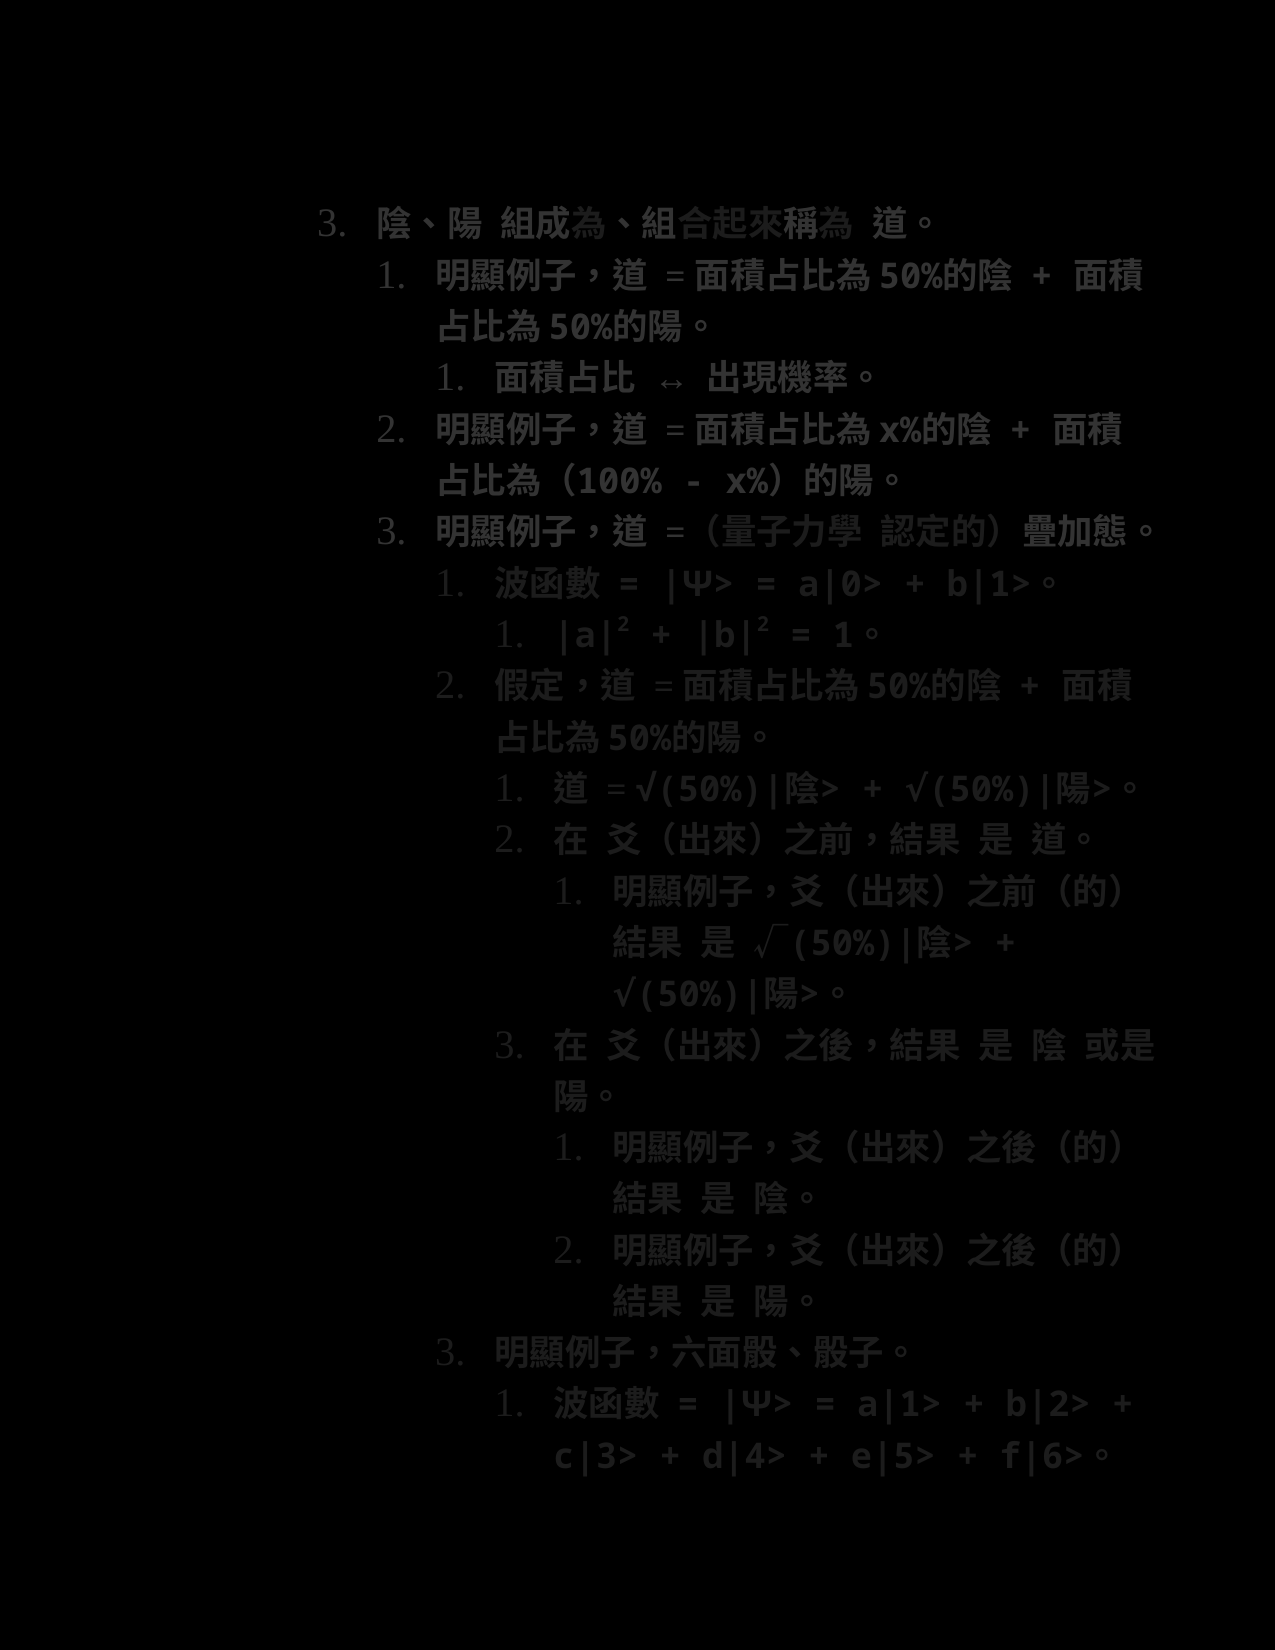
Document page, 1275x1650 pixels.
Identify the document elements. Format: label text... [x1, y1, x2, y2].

list 假定，道 = 面積占比為50%的陰 + 面積占比為50%的陽。 [435, 658, 1157, 760]
list 明顯例子，道 = 面積占比為50%的陰 + 面積占比為50%的陽。 [376, 247, 1157, 350]
list |a|2 + |b|2 = 1。 [494, 606, 1157, 658]
list 明顯例子，六面骰、骰子。 [435, 1324, 1157, 1376]
list 明顯例子，道 =（量子力學 認定的）疊加態。 [376, 504, 1157, 555]
list 陰、陽 組成為、組合起來稱為 道。 [317, 196, 1157, 247]
list 在 爻（出來）之後，結果 是 陰 或是 陽。 [494, 1017, 1157, 1119]
list 面積占比 ↔ 出現機率。 [435, 350, 1157, 401]
list 在 爻（出來）之前，結果 是 道。 [494, 812, 1157, 863]
list 明顯例子，爻（出來）之後（的）結果 是 陽。 [553, 1222, 1157, 1324]
list 明顯例子，爻（出來）之前（的）結果 是 √(50%)|陰> + √(50%)|陽>。 [553, 863, 1157, 1017]
list 波函數 = |Ψ> = a|0> + b|1>。 [435, 555, 1157, 606]
list 明顯例子，道 = 面積占比為x%的陰 + 面積占比為（100% - x%）的陽。 [376, 401, 1157, 504]
list 道 = √(50%)|陰> + √(50%)|陽>。 [494, 760, 1157, 812]
list 波函數 = |Ψ> = a|1> + b|2> + c|3> + d|4> + e|5> + f|6>。 [494, 1376, 1157, 1478]
list 明顯例子，爻（出來）之後（的）結果 是 陰。 [553, 1119, 1157, 1222]
